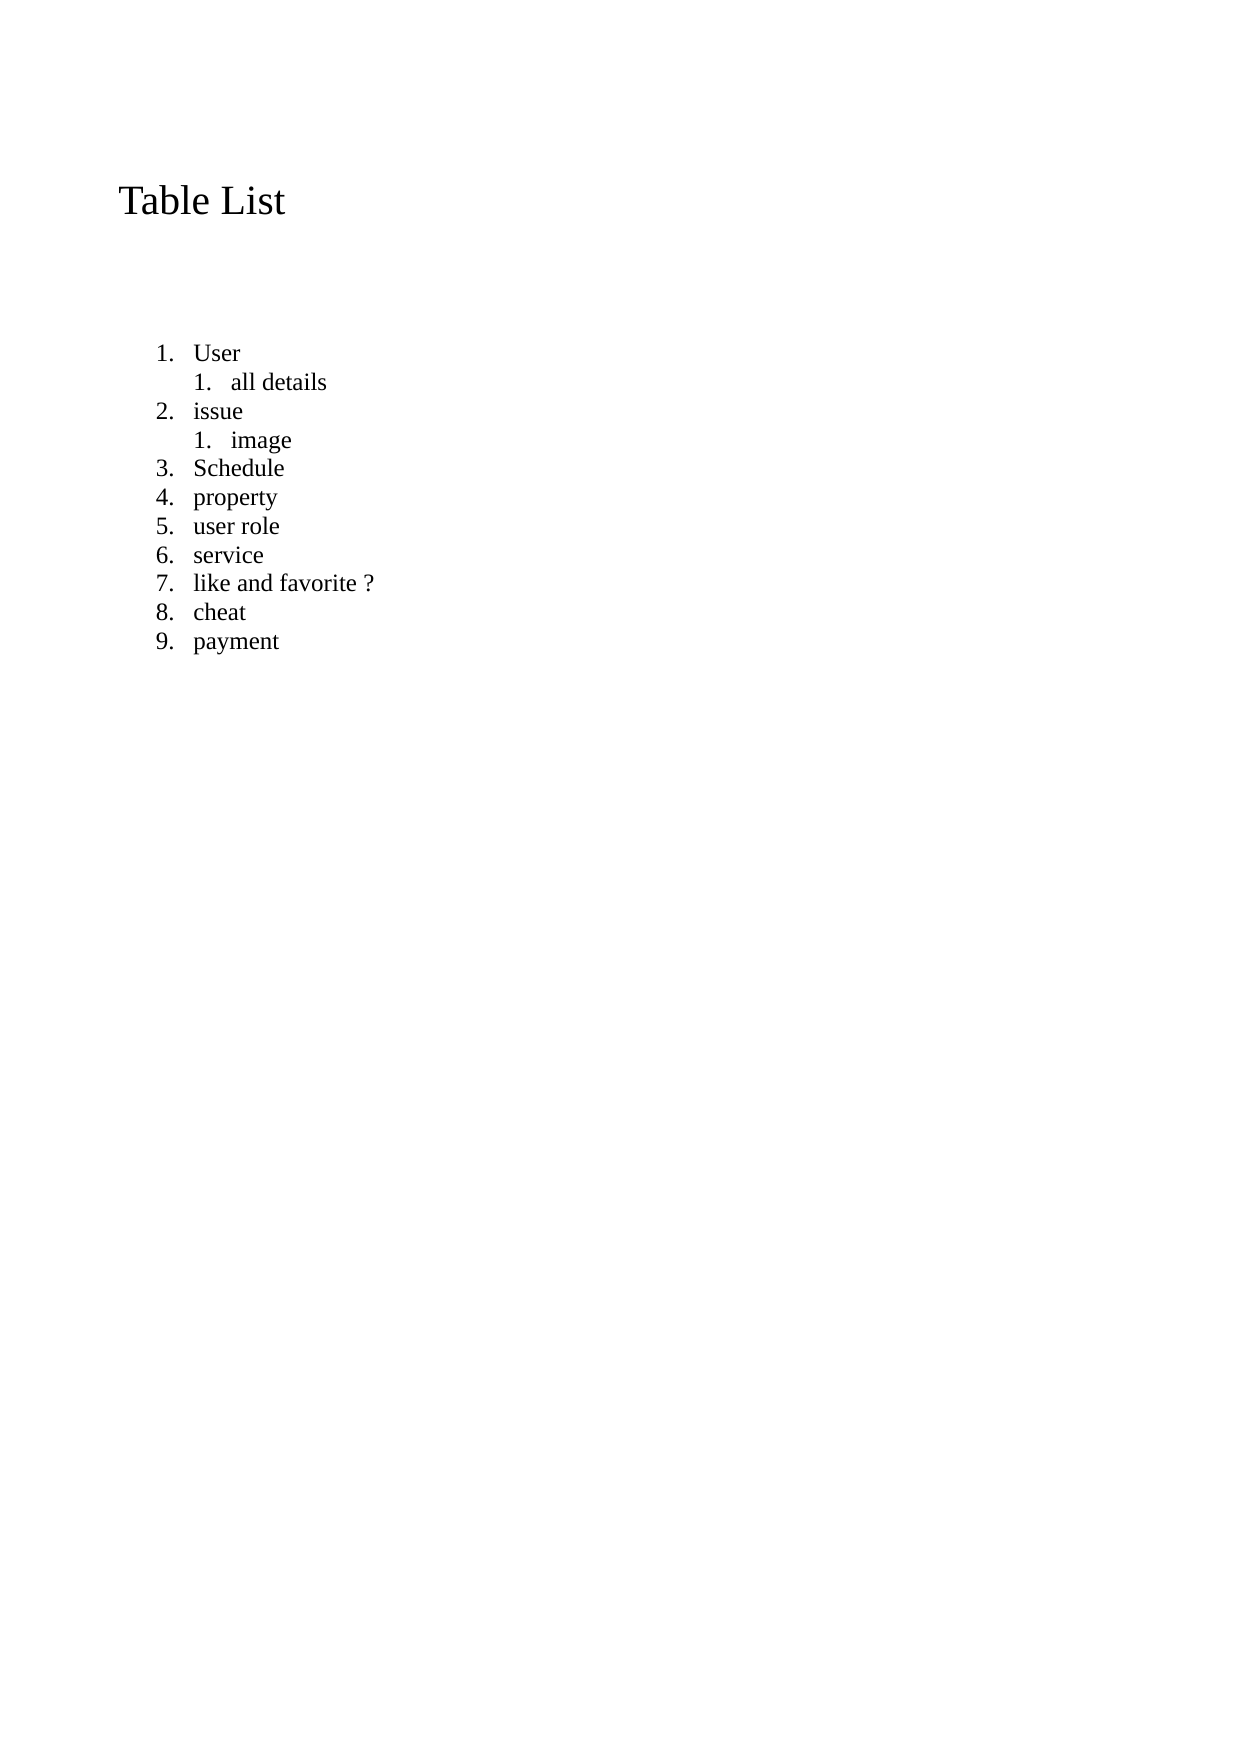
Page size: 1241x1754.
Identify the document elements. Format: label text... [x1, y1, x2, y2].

list like and favorite ? [156, 568, 1122, 597]
list service [156, 540, 1122, 568]
list cheat [156, 597, 1122, 626]
list payment [156, 626, 1122, 655]
list user role [156, 511, 1122, 540]
text Table List [118, 176, 1122, 223]
list issue [156, 396, 1122, 425]
list User [156, 338, 1122, 367]
list image [193, 425, 1122, 453]
list property [156, 482, 1122, 511]
list all details [193, 367, 1122, 396]
list Schedule [156, 453, 1122, 482]
